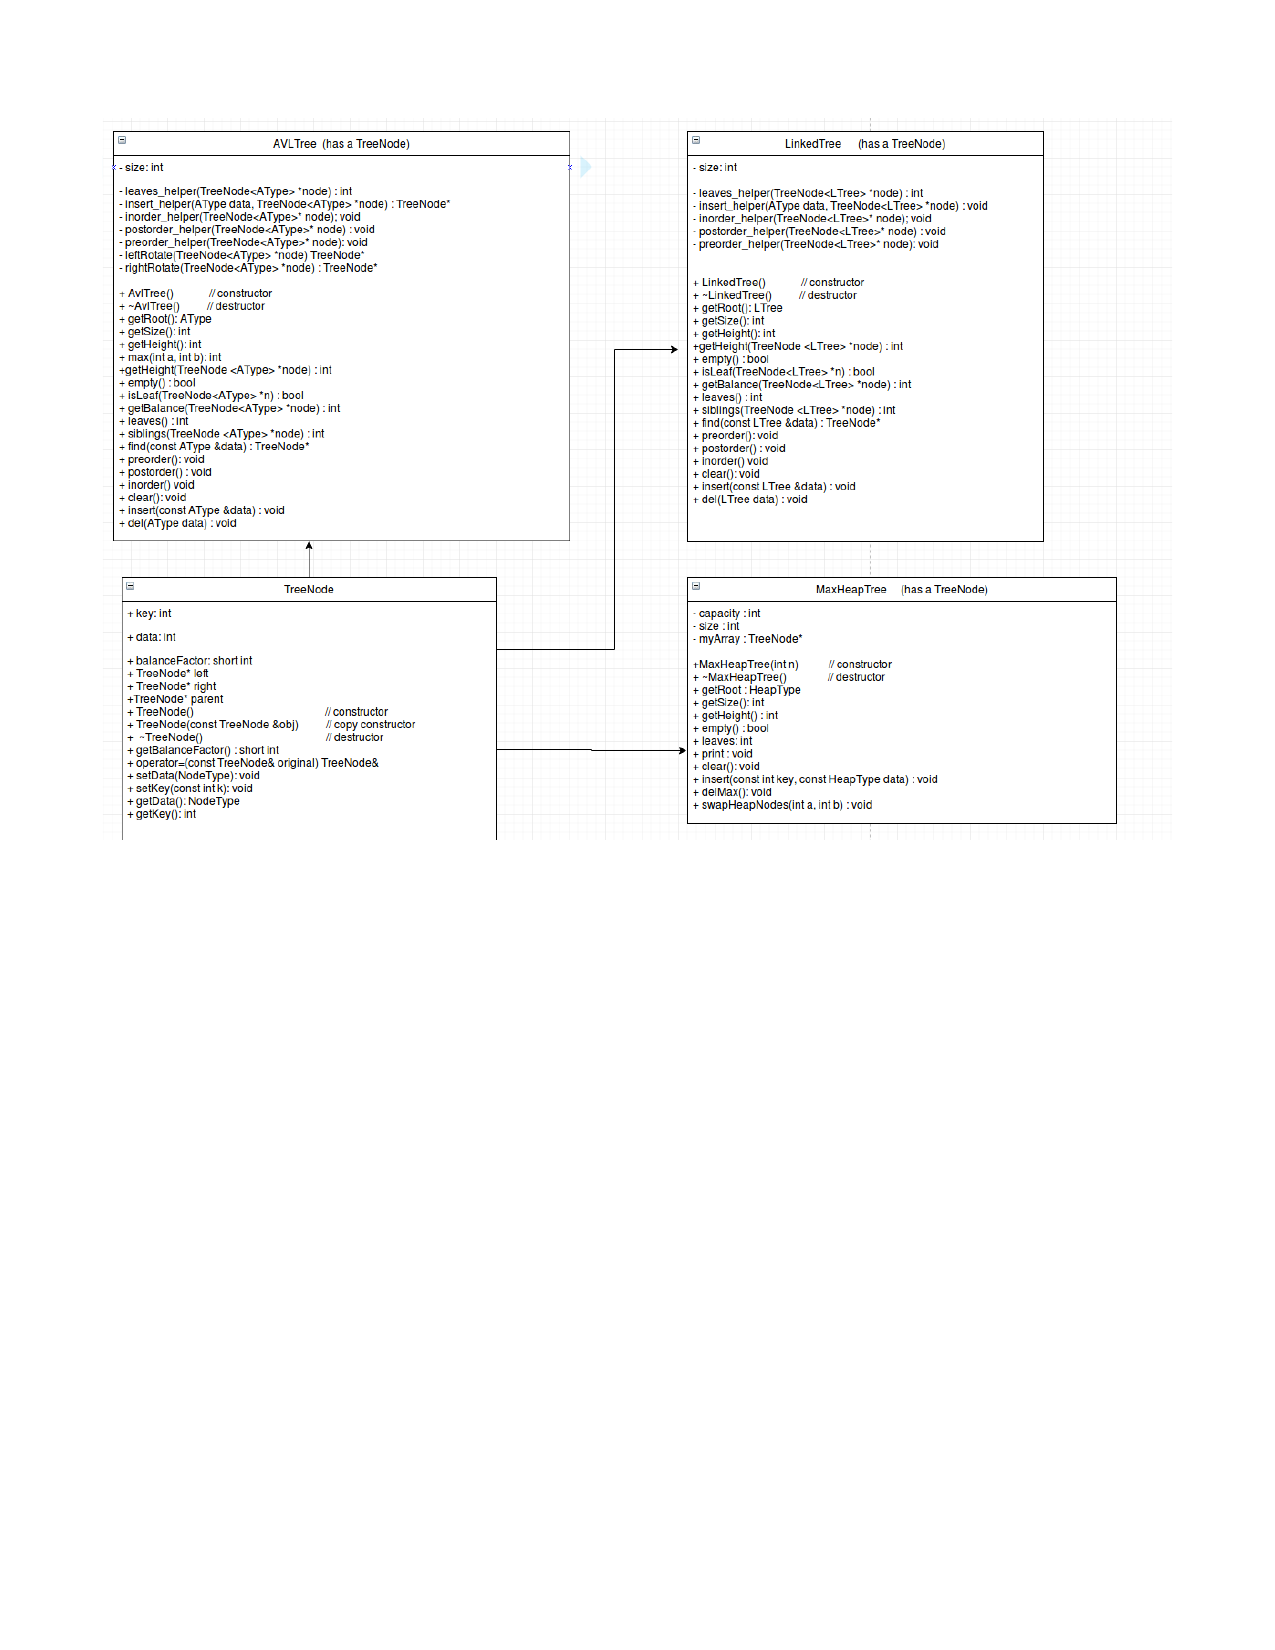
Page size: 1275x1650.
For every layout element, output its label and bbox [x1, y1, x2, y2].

picture [102, 118, 1173, 840]
